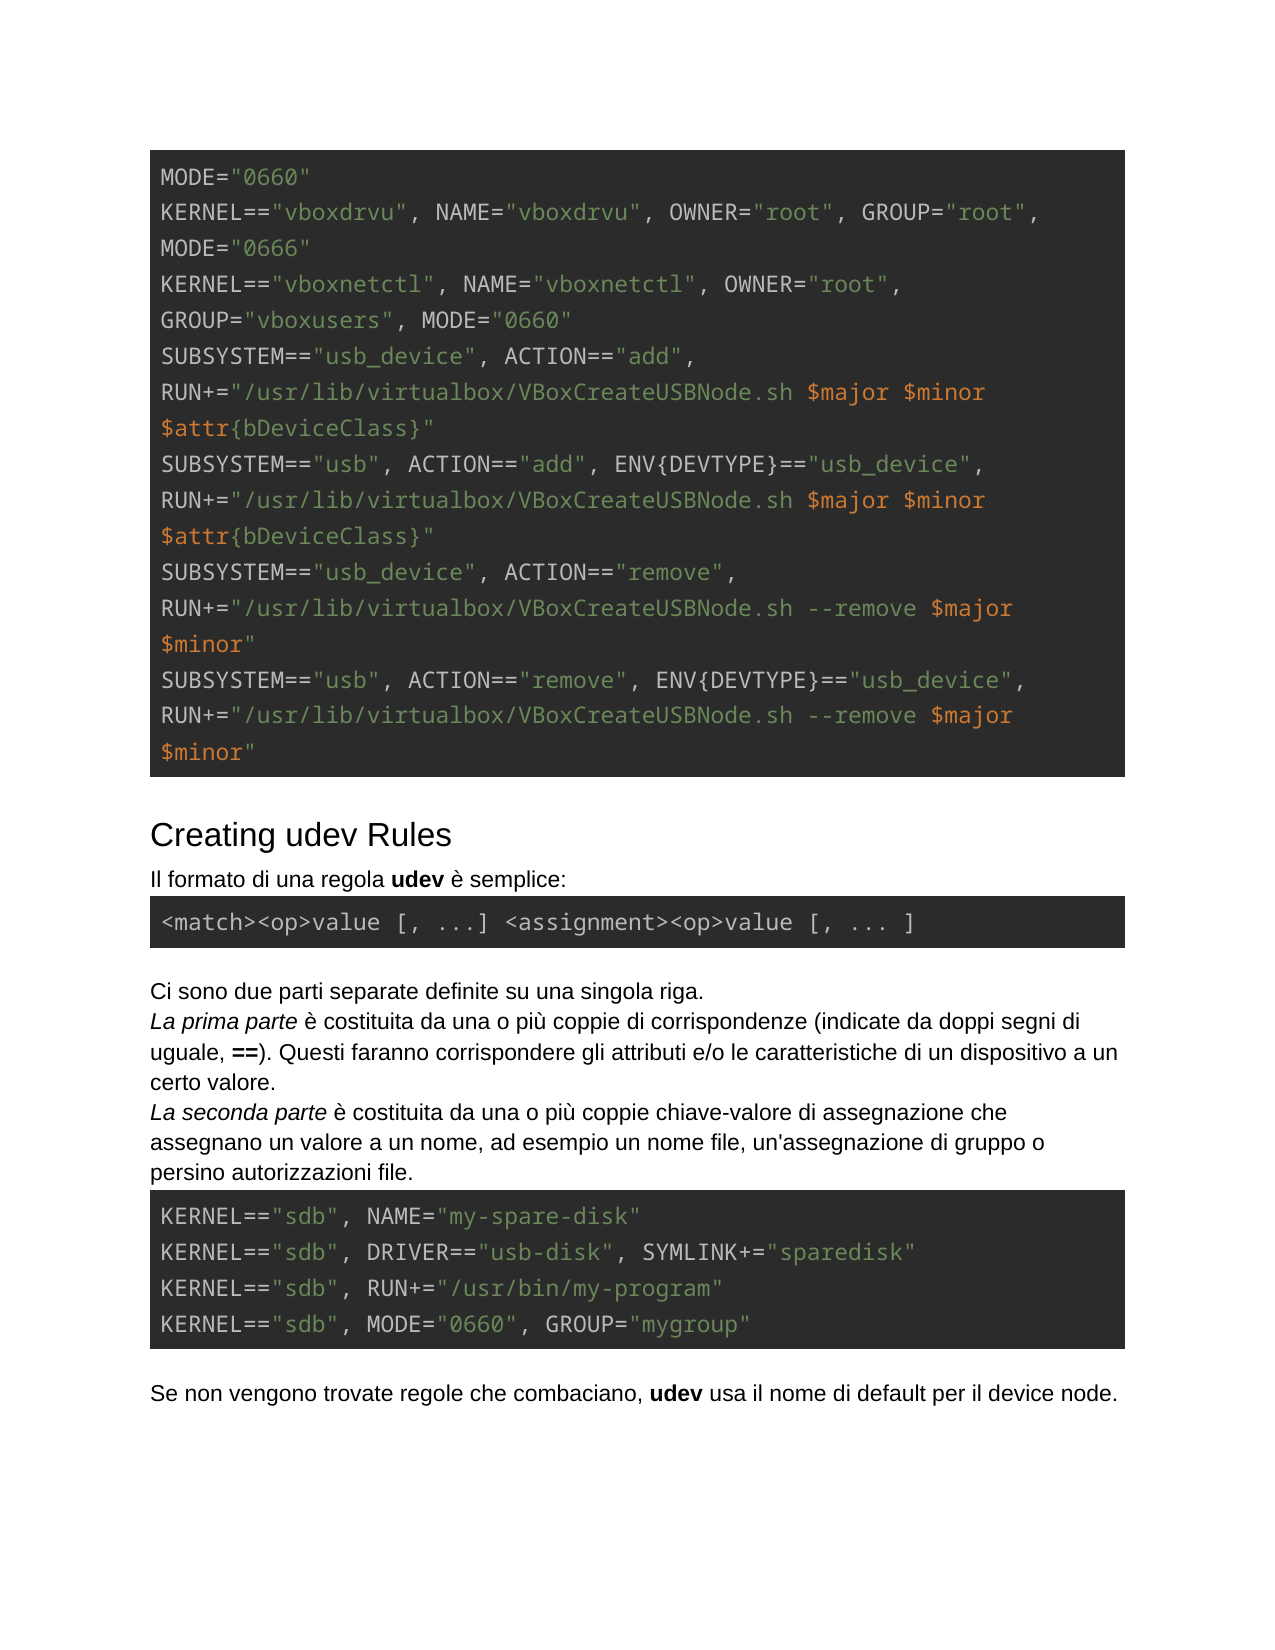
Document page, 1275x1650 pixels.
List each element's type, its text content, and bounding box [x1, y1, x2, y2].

table_header <match><op>value [, ...] <assignment><op>value [, ... ] [150, 896, 1125, 948]
text Ci sono due parti separate definite su una singola riga. [150, 978, 1125, 1004]
table_header KERNEL=="sdb", NAME="my-spare-disk" KERNEL=="sdb", DRIVER=="usb-disk", SYMLINK+="sparedisk" KERNEL=="sdb", RUN+="/usr/bin/my-program" KERNEL=="sdb", MODE="0660", GROUP="mygroup" [150, 1190, 1125, 1349]
table_header MODE="0660" KERNEL=="vboxdrvu", NAME="vboxdrvu", OWNER="root", GROUP="root", MODE="0666" KERNEL=="vboxnetctl", NAME="vboxnetctl", OWNER="root", GROUP="vboxusers", MODE="0660" SUBSYSTEM=="usb_device", ACTION=="add", RUN+="/usr/lib/virtualbox/VBoxCreateUSBNode.sh $major $minor $attr{bDeviceClass}" SUBSYSTEM=="usb", ACTION=="add", ENV{DEVTYPE}=="usb_device", RUN+="/usr/lib/virtualbox/VBoxCreateUSBNode.sh $major $minor $attr{bDeviceClass}" SUBSYSTEM=="usb_device", ACTION=="remove", RUN+="/usr/lib/virtualbox/VBoxCreateUSBNode.sh --remove $major $minor" SUBSYSTEM=="usb", ACTION=="remove", ENV{DEVTYPE}=="usb_device", RUN+="/usr/lib/virtualbox/VBoxCreateUSBNode.sh --remove $major $minor" [150, 150, 1125, 777]
text La seconda parte è costituita da una o più coppie chiave-valore di assegnazione che assegnano un valore a un nome, ad esempio un nome file, un'assegnazione di gruppo o persino autorizzazioni file. [150, 1099, 1125, 1186]
text Il formato di una regola udev è semplice: [150, 866, 1125, 892]
text La prima parte è costituita da una o più coppie di corrispondenze (indicate da doppi segni di uguale, ==). Questi faranno corrispondere gli attributi e/o le caratteristiche di un dispositivo a un certo valore. [150, 1008, 1125, 1095]
text Se non vengono trovate regole che combaciano, udev usa il nome di default per il device node. [150, 1379, 1125, 1406]
subtitle Creating udev Rules [150, 814, 1125, 853]
